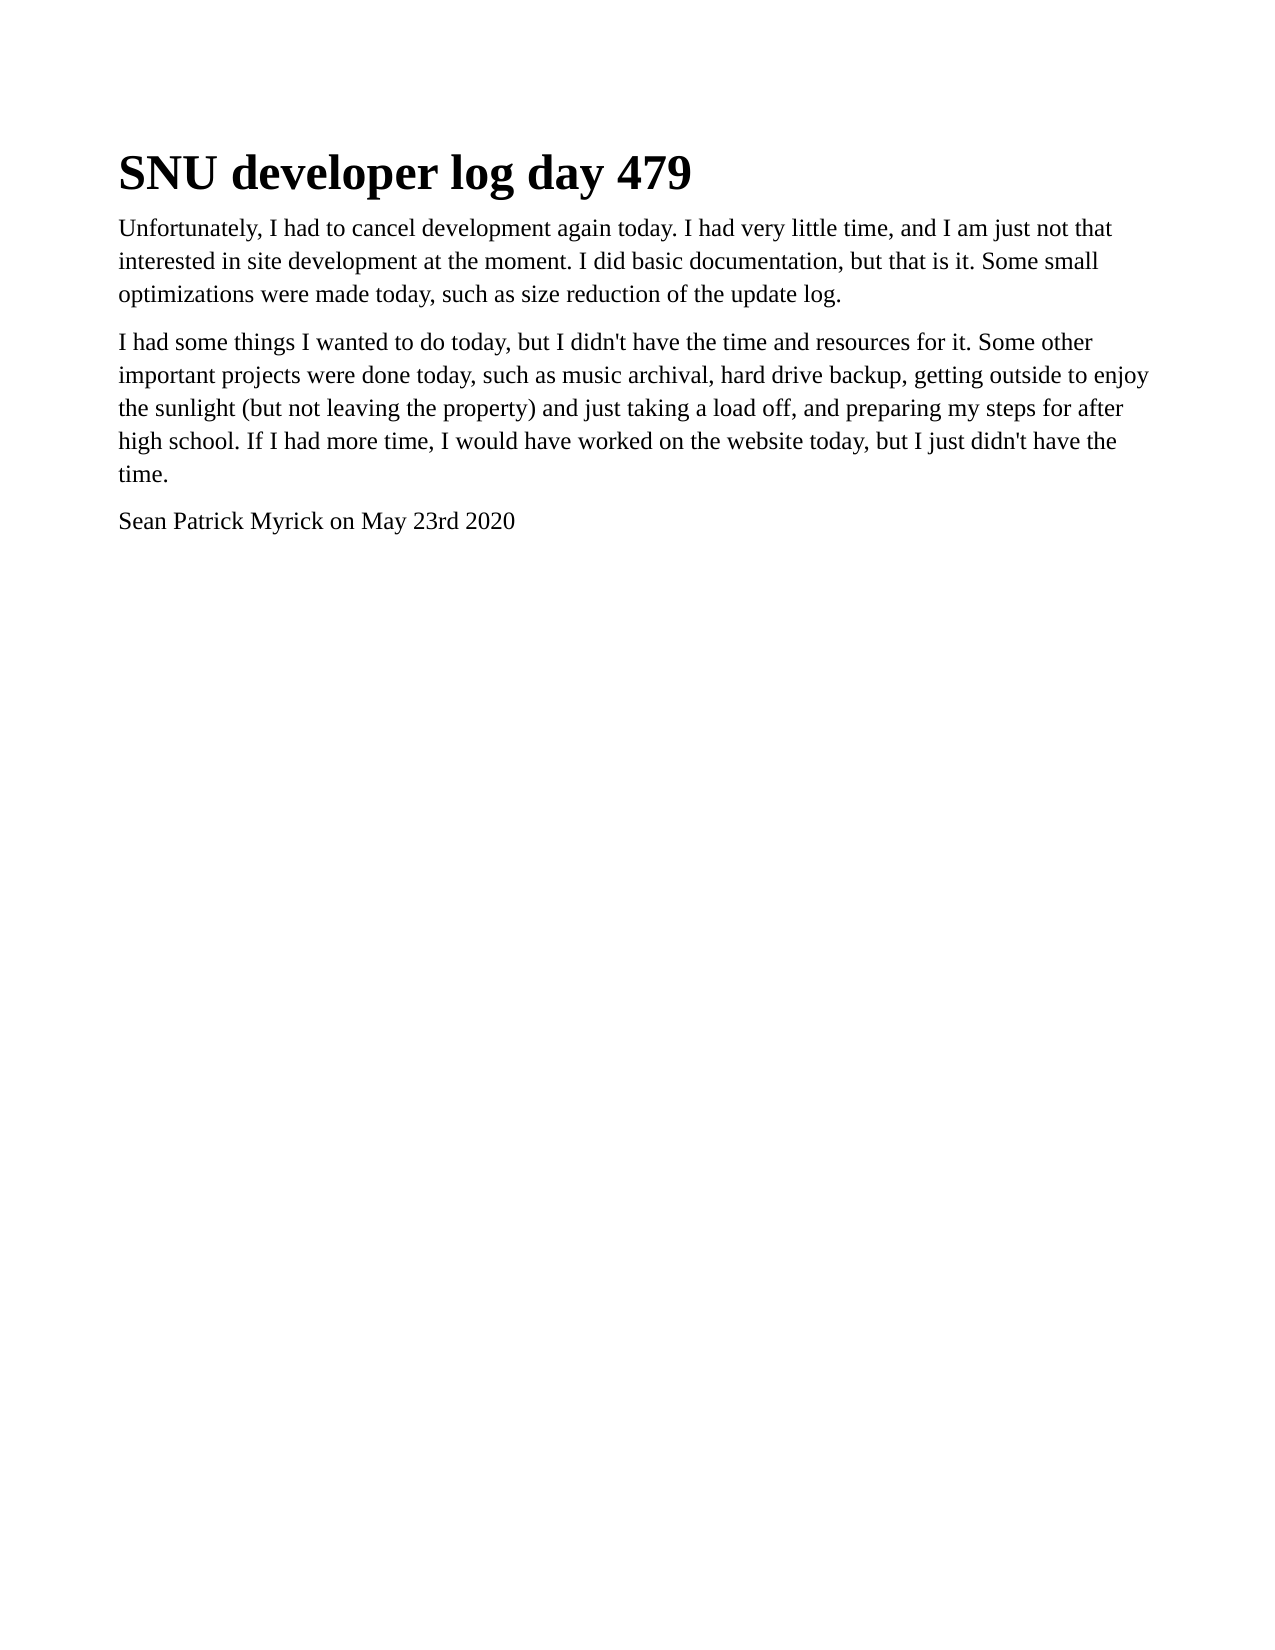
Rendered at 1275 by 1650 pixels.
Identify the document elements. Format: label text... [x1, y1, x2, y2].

subtitle SNU developer log day 479 [118, 143, 1157, 201]
text I had some things I wanted to do today, but I didn't have the time and resources for it. Some other important projects were done today, such as music archival, hard drive backup, getting outside to enjoy the sunlight (but not leaving the property) and just taking a load off, and preparing my steps for after high school. If I had more time, I would have worked on the website today, but I just didn't have the time. [118, 327, 1157, 488]
text Sean Patrick Myrick on May 23rd 2020 [118, 506, 1157, 535]
text Unfortunately, I had to cancel development again today. I had very little time, and I am just not that interested in site development at the moment. I did basic documentation, but that is it. Some small optimizations were made today, such as size reduction of the update log. [118, 213, 1157, 308]
